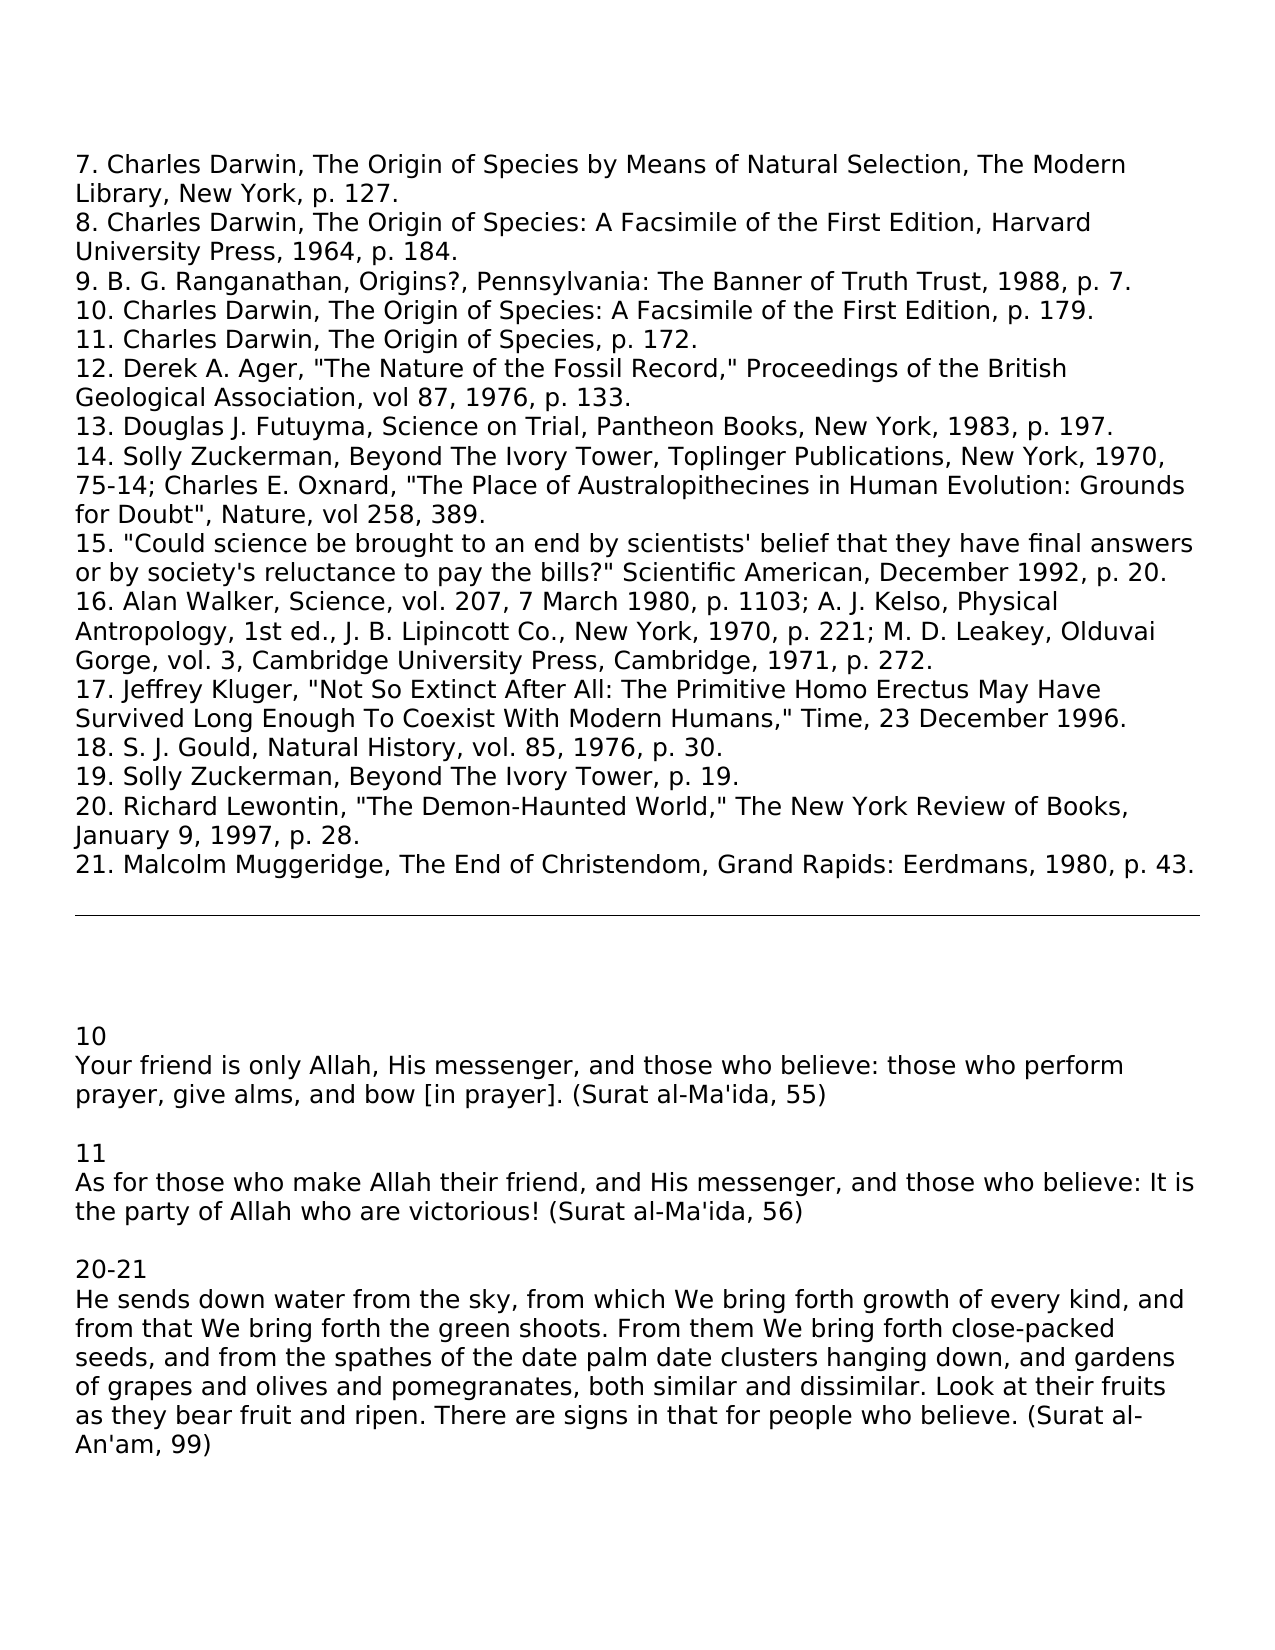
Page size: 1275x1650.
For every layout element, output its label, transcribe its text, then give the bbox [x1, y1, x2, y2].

text 15. "Could science be brought to an end by scientists' belief that they have final answers or by society's reluctance to pay the bills?" Scientific American, December 1992, p. 20. [75, 529, 1200, 587]
text 10. Charles Darwin, The Origin of Species: A Facsimile of the First Edition, p. 179. [75, 296, 1200, 325]
text 18. S. J. Gould, Natural History, vol. 85, 1976, p. 30. [75, 733, 1200, 762]
text 14. Solly Zuckerman, Beyond The Ivory Tower, Toplinger Publications, New York, 1970, 75-14; Charles E. Oxnard, "The Place of Australopithecines in Human Evolution: Grounds for Doubt", Nature, vol 258, 389. [75, 442, 1200, 529]
text 17. Jeffrey Kluger, "Not So Extinct After All: The Primitive Homo Erectus May Have Survived Long Enough To Coexist With Modern Humans," Time, 23 December 1996. [75, 675, 1200, 733]
text He sends down water from the sky, from which We bring forth growth of every kind, and from that We bring forth the green shoots. From them We bring forth close-packed seeds, and from the spathes of the date palm date clusters hanging down, and gardens of grapes and olives and pomegranates, both similar and dissimilar. Look at their fruits as they bear fruit and ripen. There are signs in that for people who believe. (Surat al-An'am, 99) [75, 1285, 1200, 1460]
text 13. Douglas J. Futuyma, Science on Trial, Pantheon Books, New York, 1983, p. 197. [75, 412, 1200, 442]
text 8. Charles Darwin, The Origin of Species: A Facsimile of the First Edition, Harvard University Press, 1964, p. 184. [75, 208, 1200, 267]
text 19. Solly Zuckerman, Beyond The Ivory Tower, p. 19. [75, 762, 1200, 792]
text 12. Derek A. Ager, "The Nature of the Fossil Record," Proceedings of the British Geological Association, vol 87, 1976, p. 133. [75, 354, 1200, 412]
text 9. B. G. Ranganathan, Origins?, Pennsylvania: The Banner of Truth Trust, 1988, p. 7. [75, 267, 1200, 296]
text As for those who make Allah their friend, and His messenger, and those who believe: It is the party of Allah who are victorious! (Surat al-Ma'ida, 56) [75, 1168, 1200, 1227]
text 10 [75, 1022, 1200, 1052]
text 7. Charles Darwin, The Origin of Species by Means of Natural Selection, The Modern Library, New York, p. 127. [75, 150, 1200, 208]
text 11 [75, 1139, 1200, 1168]
text 20. Richard Lewontin, "The Demon-Haunted World," The New York Review of Books, January 9, 1997, p. 28. [75, 792, 1200, 850]
text 20-21 [75, 1256, 1200, 1285]
text 11. Charles Darwin, The Origin of Species, p. 172. [75, 325, 1200, 354]
text Your friend is only Allah, His messenger, and those who believe: those who perform prayer, give alms, and bow [in prayer]. (Surat al-Ma'ida, 55) [75, 1052, 1200, 1110]
text 16. Alan Walker, Science, vol. 207, 7 March 1980, p. 1103; A. J. Kelso, Physical Antropology, 1st ed., J. B. Lipincott Co., New York, 1970, p. 221; M. D. Leakey, Olduvai Gorge, vol. 3, Cambridge University Press, Cambridge, 1971, p. 272. [75, 587, 1200, 675]
text 21. Malcolm Muggeridge, The End of Christendom, Grand Rapids: Eerdmans, 1980, p. 43. [75, 850, 1200, 879]
